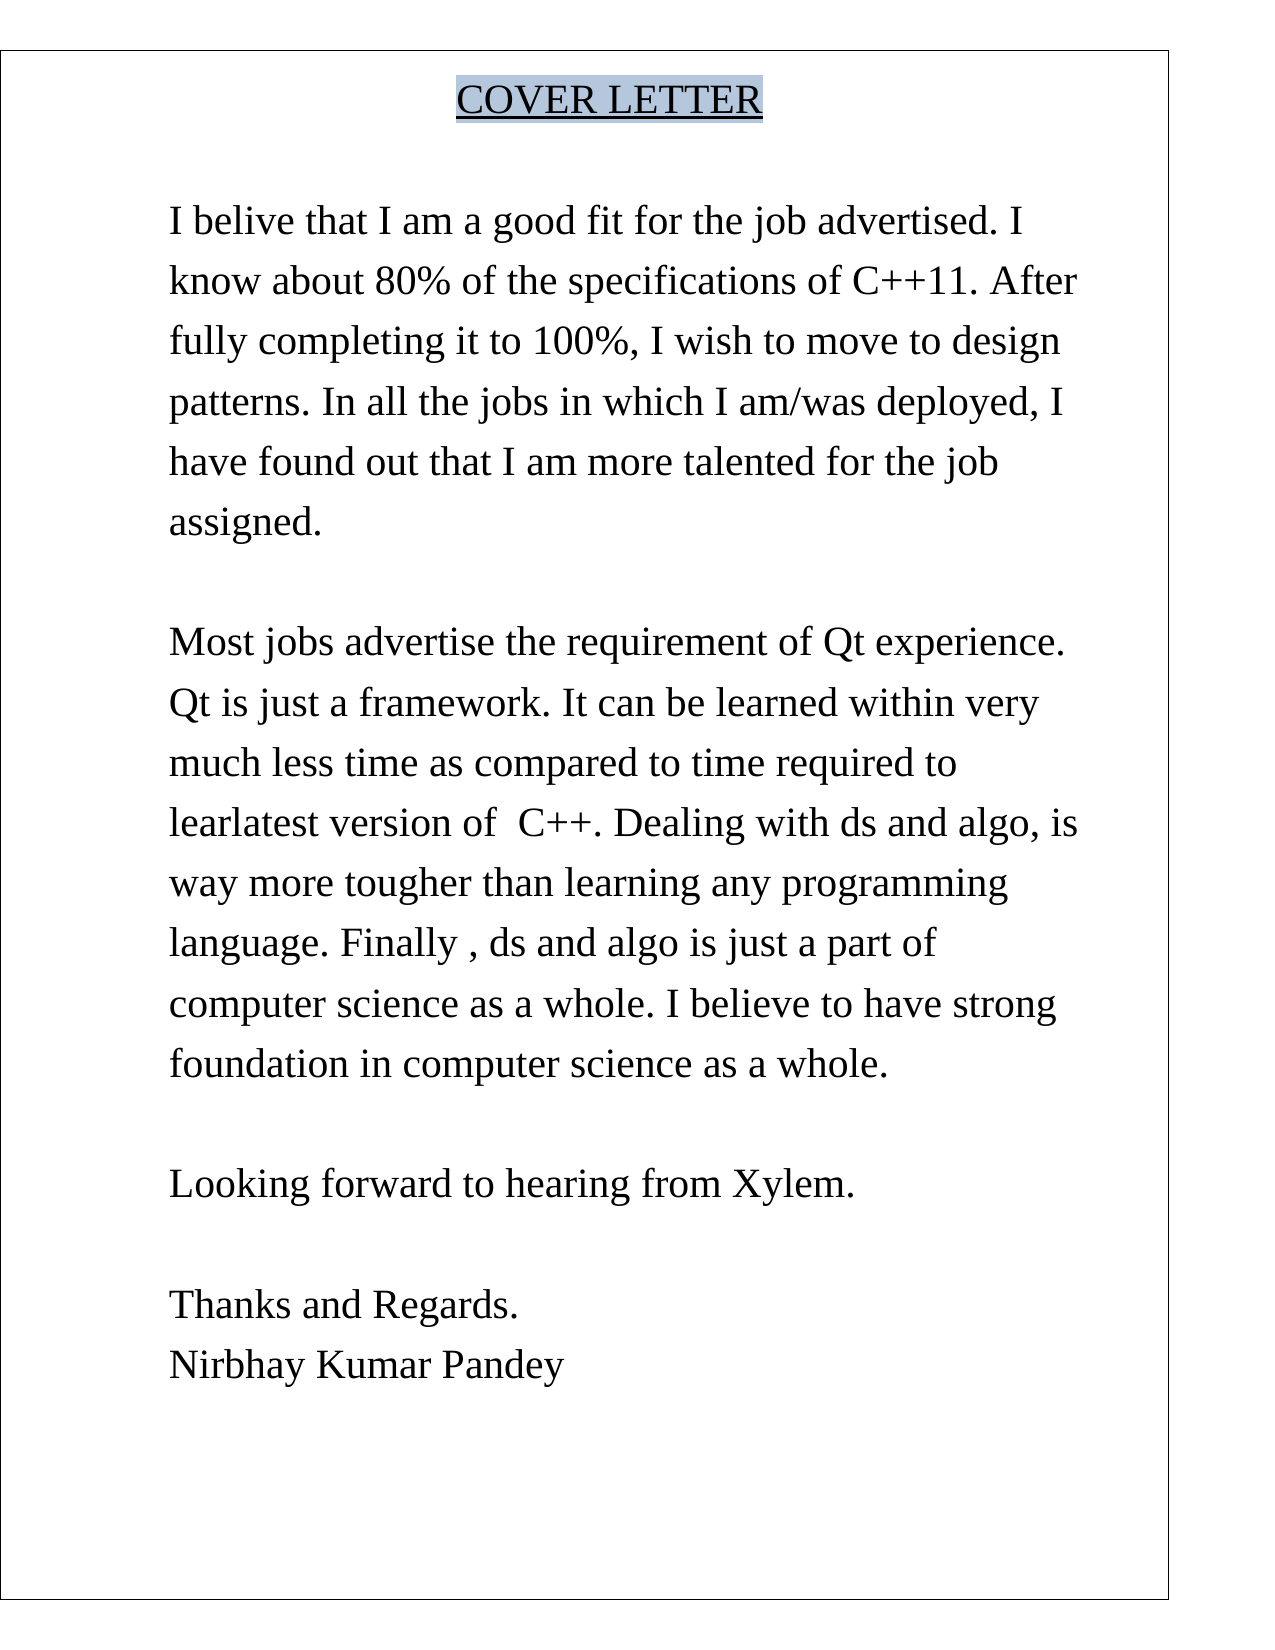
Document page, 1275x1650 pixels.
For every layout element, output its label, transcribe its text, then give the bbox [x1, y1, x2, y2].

text patterns. In all the jobs in which I am/was deployed, I [169, 376, 1087, 424]
text COVER LETTER [131, 75, 1087, 123]
text Most jobs advertise the requirement of Qt experience. [169, 617, 1087, 665]
text have found out that I am more talented for the job [169, 436, 1087, 484]
text know about 80% of the specifications of C++11. After [169, 256, 1087, 303]
text way more tougher than learning any programming [169, 858, 1087, 906]
text assigned. [169, 496, 1087, 544]
text computer science as a whole. I believe to have strong [169, 978, 1087, 1026]
text language. Finally , ds and algo is just a part of [169, 918, 1087, 966]
text Thanks and Regards. [169, 1279, 1087, 1327]
text Qt is just a framework. It can be learned within very [169, 677, 1087, 725]
text I belive that I am a good fit for the job advertised. I [169, 195, 1087, 243]
text much less time as compared to time required to [169, 737, 1087, 785]
text fully completing it to 100%, I wish to move to design [169, 316, 1087, 364]
text Nirbhay Kumar Pandey [169, 1339, 1087, 1387]
text Looking forward to hearing from Xylem. [169, 1159, 1087, 1207]
text learlatest version of C++. Dealing with ds and algo, is [169, 797, 1087, 845]
text foundation in computer science as a whole. [169, 1038, 1087, 1086]
